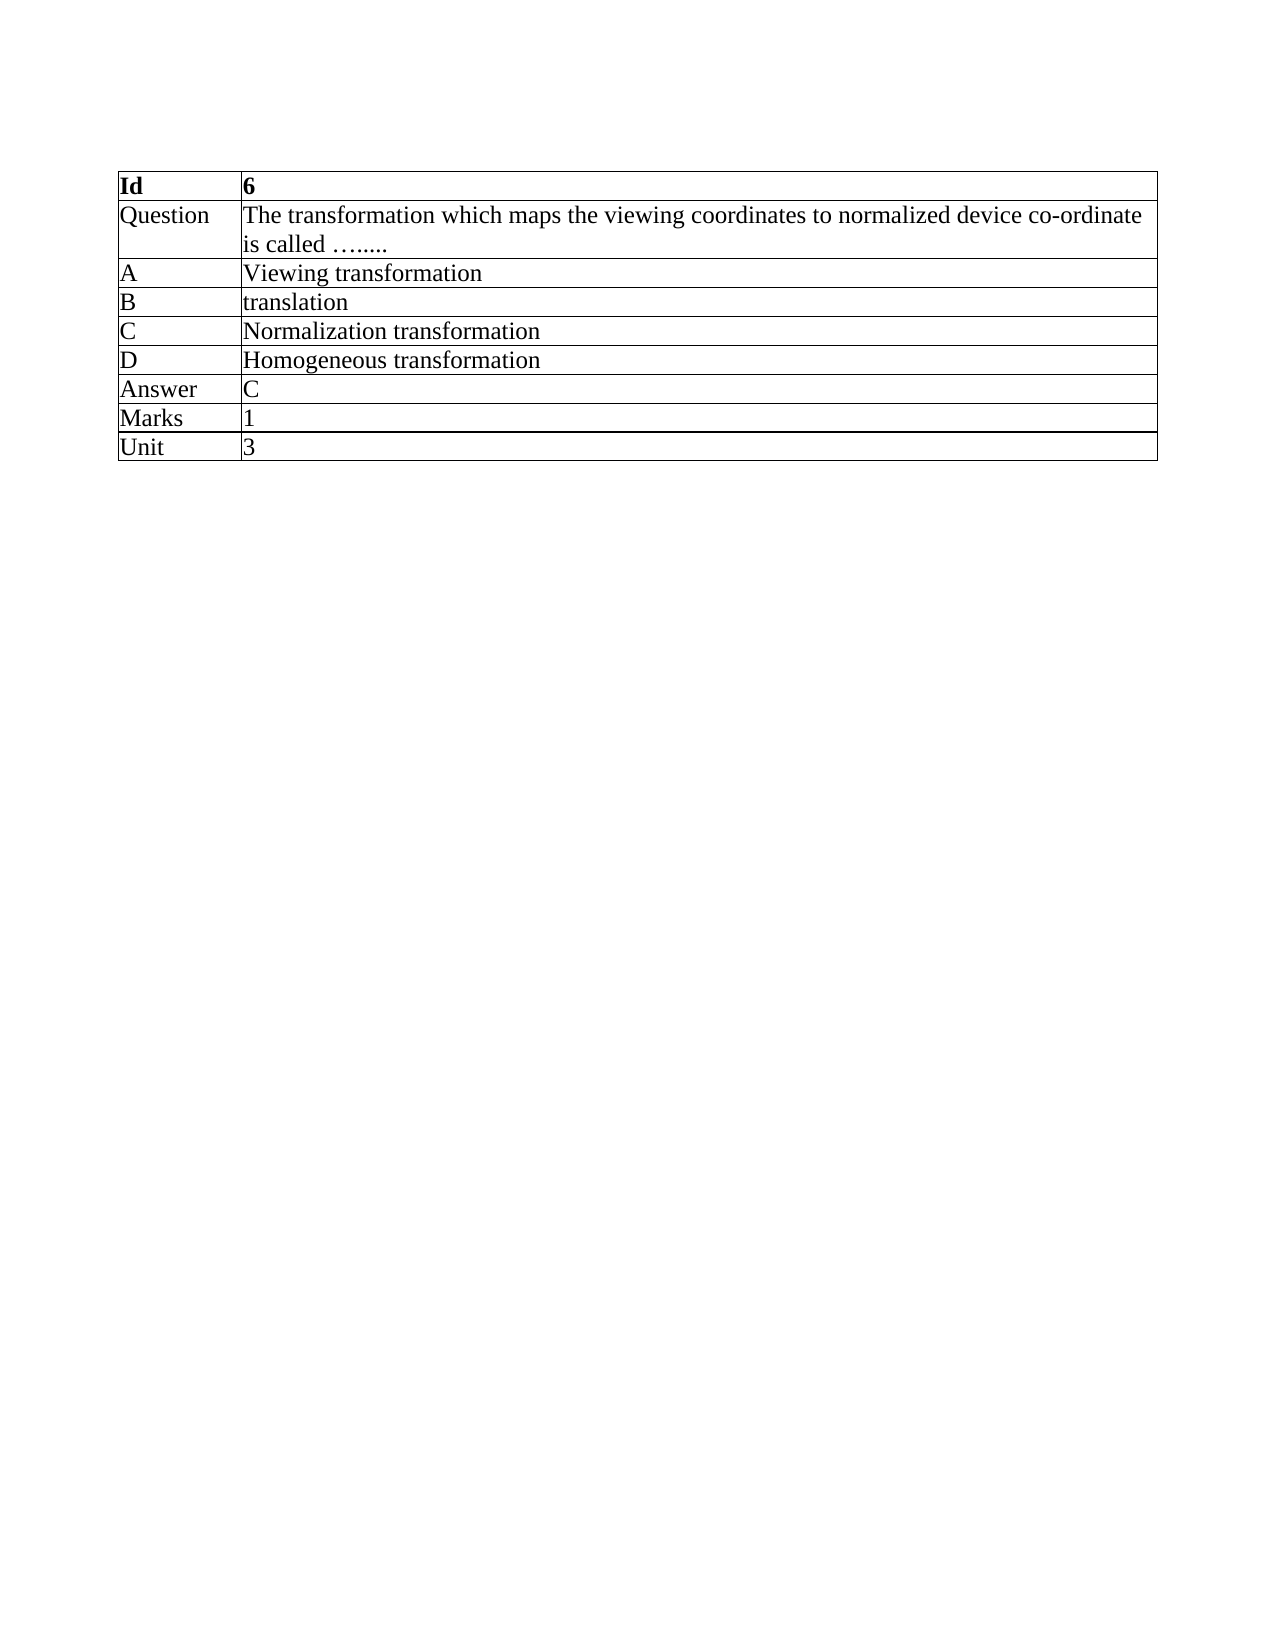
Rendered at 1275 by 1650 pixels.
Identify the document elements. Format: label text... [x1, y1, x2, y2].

table_header Id [119, 172, 241, 200]
table_cell 3 [242, 433, 1157, 460]
table_cell Question [119, 201, 241, 258]
table_cell C [242, 375, 1157, 403]
table_header 6 [242, 172, 1157, 200]
table_cell Marks [119, 404, 241, 431]
table_cell 1 [242, 404, 1157, 431]
table_cell Homogeneous transformation [242, 346, 1157, 374]
table_cell Normalization transformation [242, 317, 1157, 345]
table_cell C [119, 317, 241, 345]
table_cell D [119, 346, 241, 374]
table_cell A [119, 259, 241, 287]
table_cell Viewing transformation [242, 259, 1157, 287]
table_cell Unit [119, 433, 241, 460]
table_cell Answer [119, 375, 241, 403]
table_cell translation [242, 288, 1157, 316]
table_cell The transformation which maps the viewing coordinates to normalized device co-ordinate is called …..... [242, 201, 1157, 258]
table_cell B [119, 288, 241, 316]
